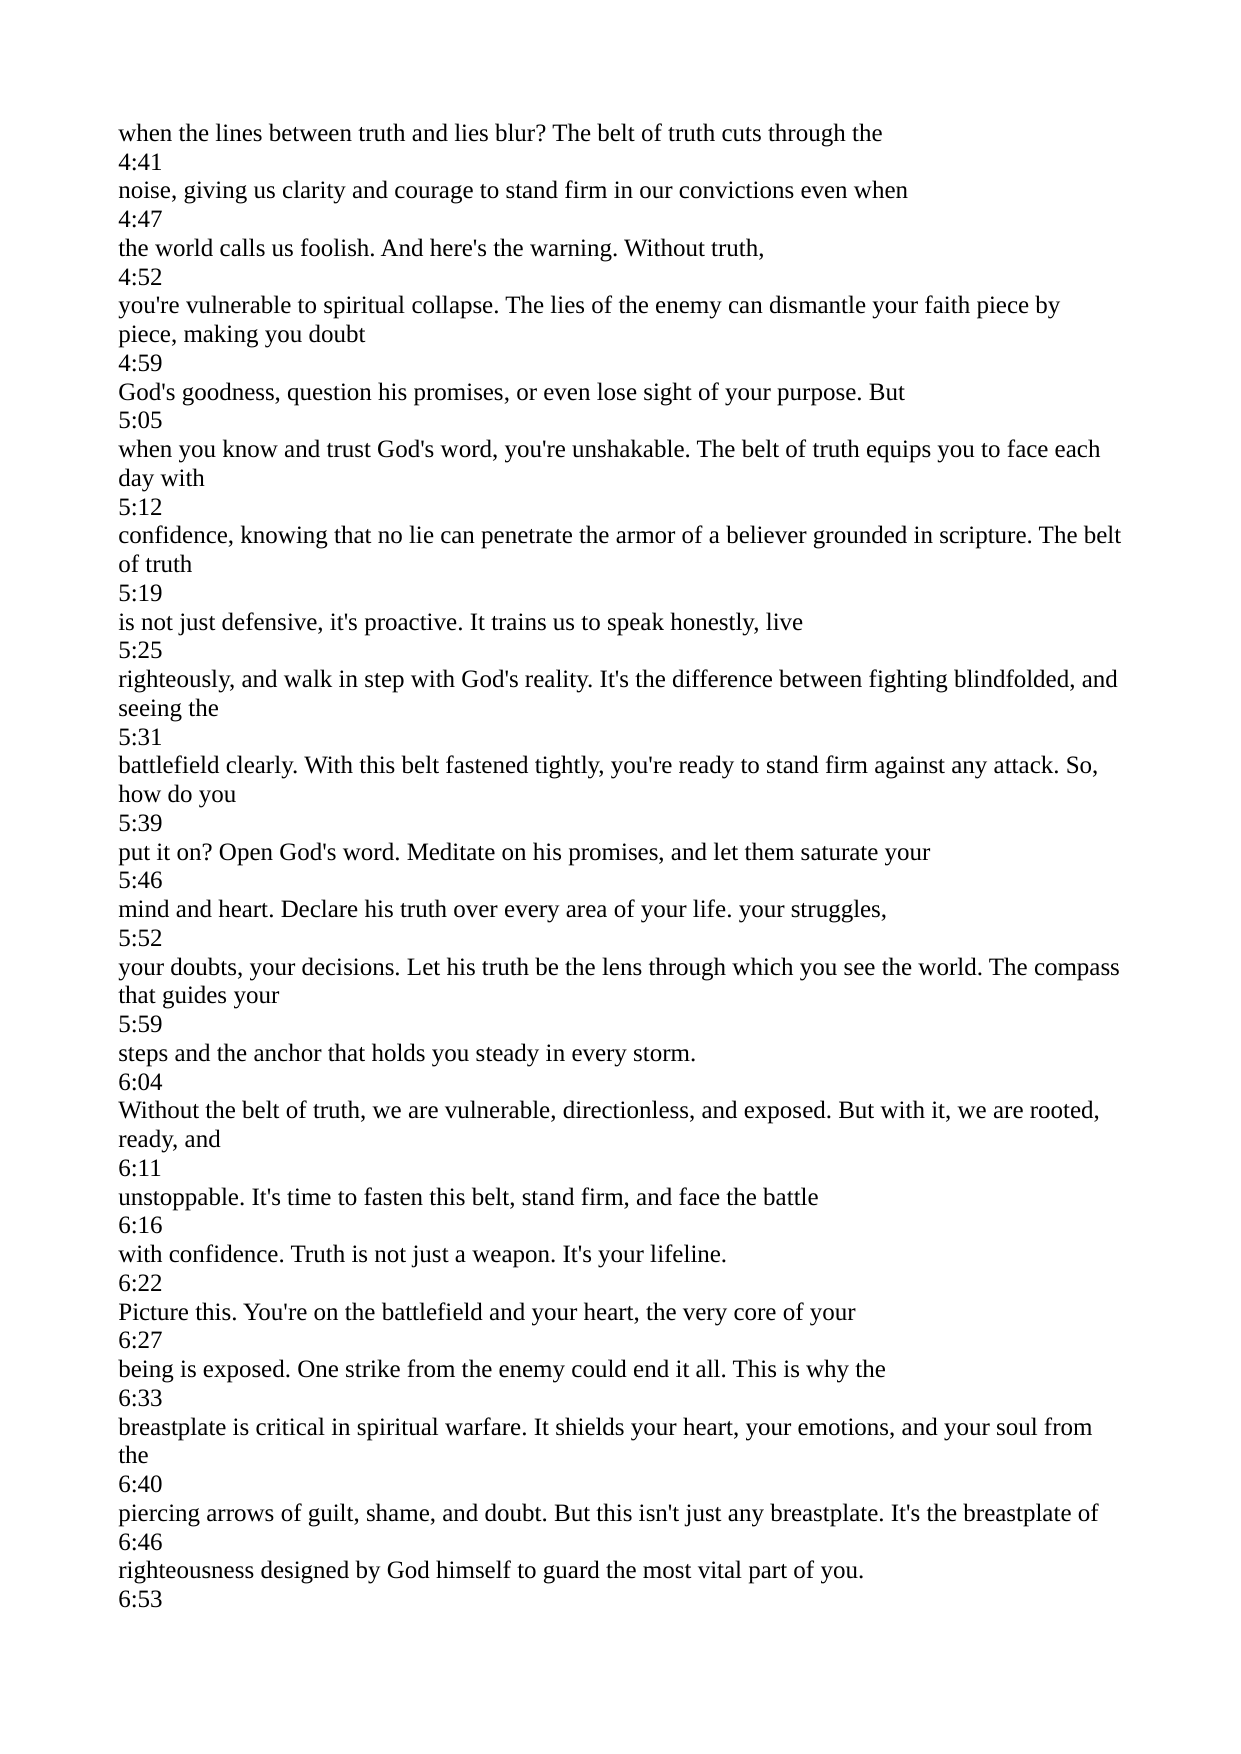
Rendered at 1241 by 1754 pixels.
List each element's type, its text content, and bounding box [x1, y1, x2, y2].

text put it on? Open God's word. Meditate on his promises, and let them saturate your [118, 837, 1122, 866]
text battlefield clearly. With this belt fastened tightly, you're ready to stand firm against any attack. So, how do you [118, 751, 1122, 808]
text 5:52 [118, 923, 1122, 952]
text when you know and trust God's word, you're unshakable. The belt of truth equips you to face each day with [118, 434, 1122, 492]
text with confidence. Truth is not just a weapon. It's your lifeline. [118, 1239, 1122, 1268]
text breastplate is critical in spiritual warfare. It shields your heart, your emotions, and your soul from the [118, 1412, 1122, 1469]
text you're vulnerable to spiritual collapse. The lies of the enemy can dismantle your faith piece by piece, making you doubt [118, 291, 1122, 348]
text when the lines between truth and lies blur? The belt of truth cuts through the [118, 118, 1122, 147]
text 6:16 [118, 1211, 1122, 1239]
text righteousness designed by God himself to guard the most vital part of you. [118, 1556, 1122, 1584]
text 4:59 [118, 348, 1122, 377]
text unstoppable. It's time to fasten this belt, stand firm, and face the battle [118, 1182, 1122, 1211]
text 4:47 [118, 204, 1122, 233]
text 5:19 [118, 578, 1122, 607]
text 6:46 [118, 1527, 1122, 1556]
text Without the belt of truth, we are vulnerable, directionless, and exposed. But with it, we are rooted, ready, and [118, 1096, 1122, 1153]
text piercing arrows of guilt, shame, and doubt. But this isn't just any breastplate. It's the breastplate of [118, 1498, 1122, 1527]
text righteously, and walk in step with God's reality. It's the difference between fighting blindfolded, and seeing the [118, 664, 1122, 722]
text 5:25 [118, 636, 1122, 664]
text is not just defensive, it's proactive. It trains us to speak honestly, live [118, 607, 1122, 636]
text 6:40 [118, 1469, 1122, 1498]
text 6:22 [118, 1268, 1122, 1297]
text steps and the anchor that holds you steady in every storm. [118, 1038, 1122, 1067]
text Picture this. You're on the battlefield and your heart, the very core of your [118, 1297, 1122, 1326]
text confidence, knowing that no lie can penetrate the armor of a believer grounded in scripture. The belt of truth [118, 521, 1122, 578]
text the world calls us foolish. And here's the warning. Without truth, [118, 233, 1122, 262]
text being is exposed. One strike from the enemy could end it all. This is why the [118, 1354, 1122, 1383]
text 5:46 [118, 866, 1122, 894]
text 6:27 [118, 1326, 1122, 1354]
text 5:39 [118, 808, 1122, 837]
text 5:31 [118, 722, 1122, 751]
text 6:33 [118, 1383, 1122, 1412]
text 5:59 [118, 1009, 1122, 1038]
text God's goodness, question his promises, or even lose sight of your purpose. But [118, 377, 1122, 406]
text 4:41 [118, 147, 1122, 176]
text 4:52 [118, 262, 1122, 291]
text 6:53 [118, 1584, 1122, 1613]
text noise, giving us clarity and courage to stand firm in our convictions even when [118, 176, 1122, 204]
text 5:12 [118, 492, 1122, 521]
text 5:05 [118, 406, 1122, 434]
text 6:11 [118, 1153, 1122, 1182]
text 6:04 [118, 1067, 1122, 1096]
text your doubts, your decisions. Let his truth be the lens through which you see the world. The compass that guides your [118, 952, 1122, 1009]
text mind and heart. Declare his truth over every area of your life. your struggles, [118, 894, 1122, 923]
